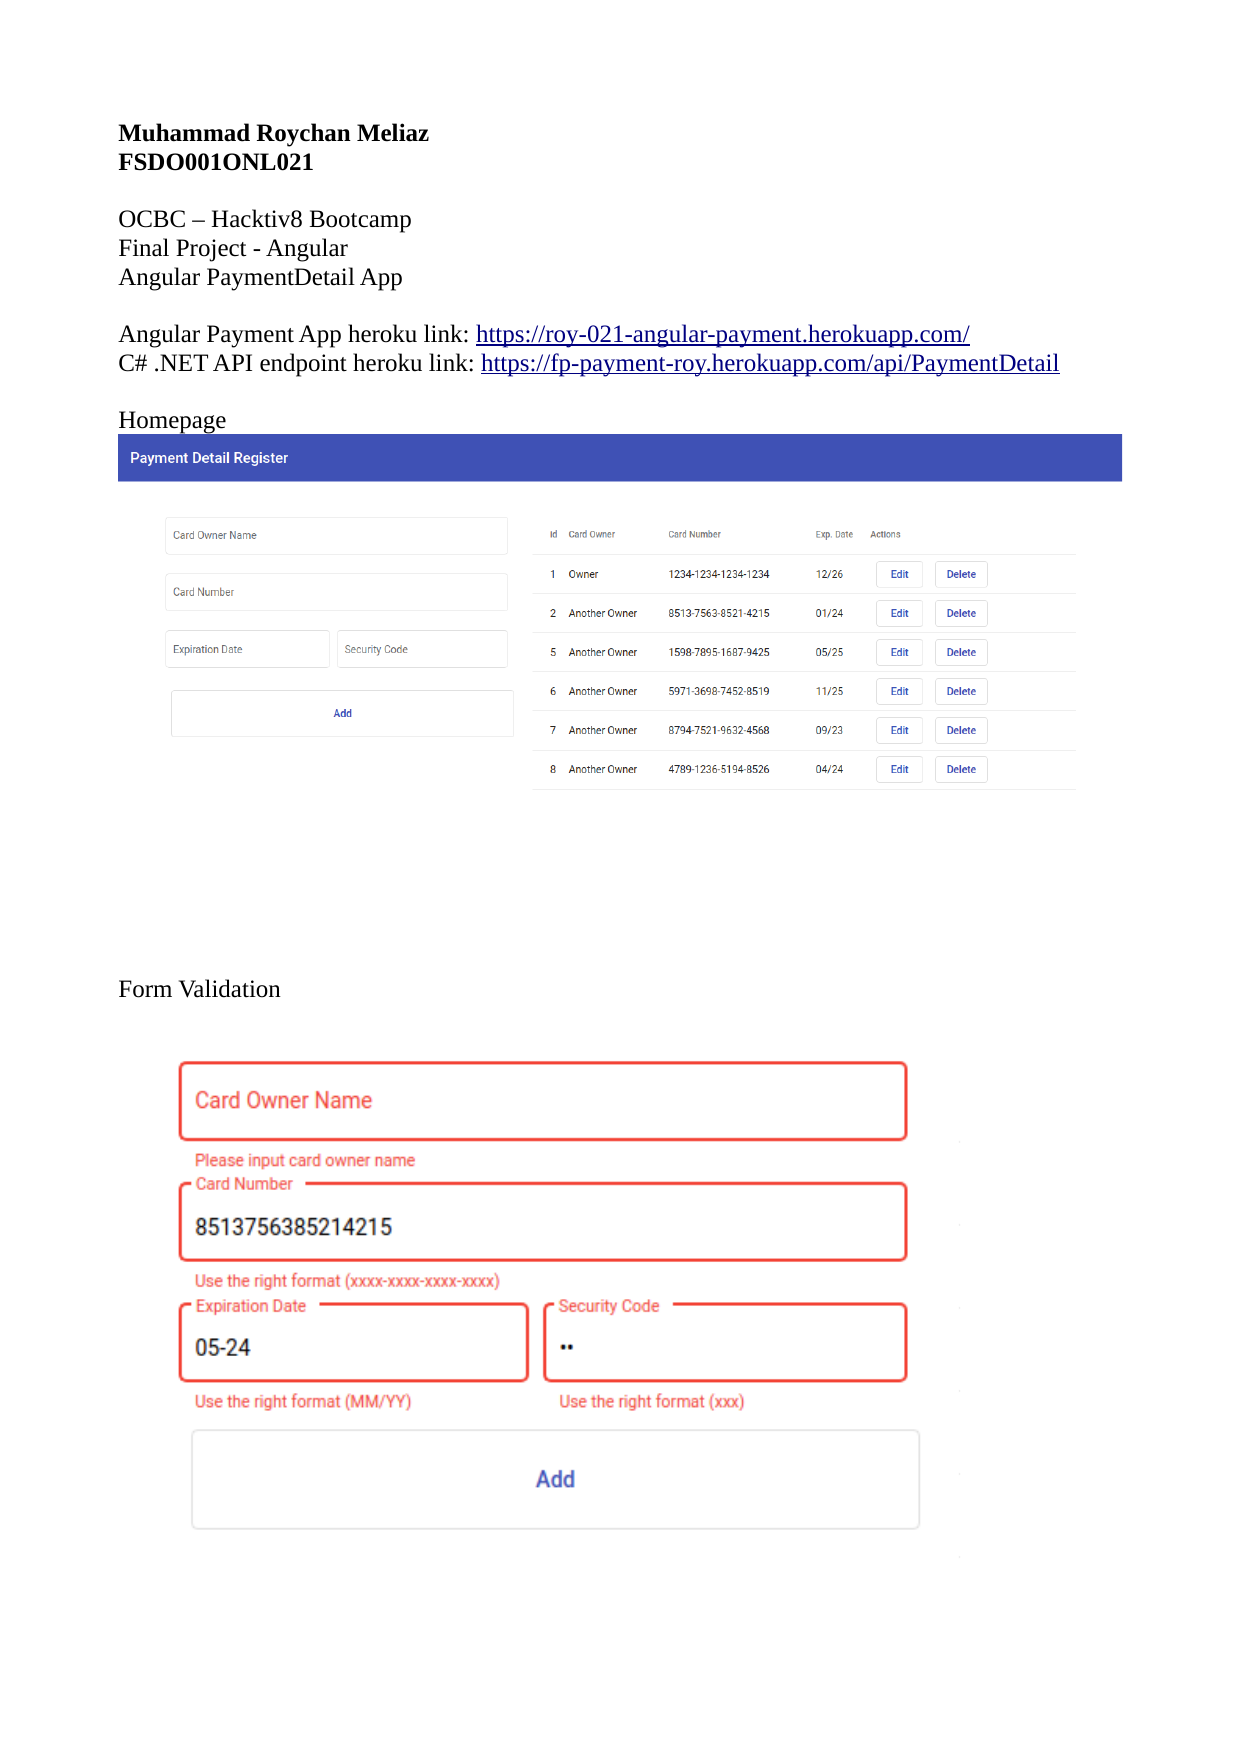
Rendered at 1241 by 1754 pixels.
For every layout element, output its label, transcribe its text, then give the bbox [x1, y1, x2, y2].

picture [118, 434, 1123, 946]
text Muhammad Roychan Meliaz [118, 118, 1122, 147]
picture [118, 1002, 961, 1580]
text Angular PaymentDetail App [118, 262, 1122, 291]
text Final Project - Angular [118, 233, 1122, 262]
text OCBC – Hacktiv8 Bootcamp [118, 204, 1122, 233]
text C# .NET API endpoint heroku link: https://fp-payment-roy.herokuapp.com/api/PaymentDetail [118, 348, 1122, 377]
text FSDO001ONL021 [118, 147, 1122, 176]
text Homepage [118, 406, 1122, 434]
text Angular Payment App heroku link: https://roy-021-angular-payment.herokuapp.com/ [118, 319, 1122, 348]
text Form Validation [118, 974, 1122, 1003]
